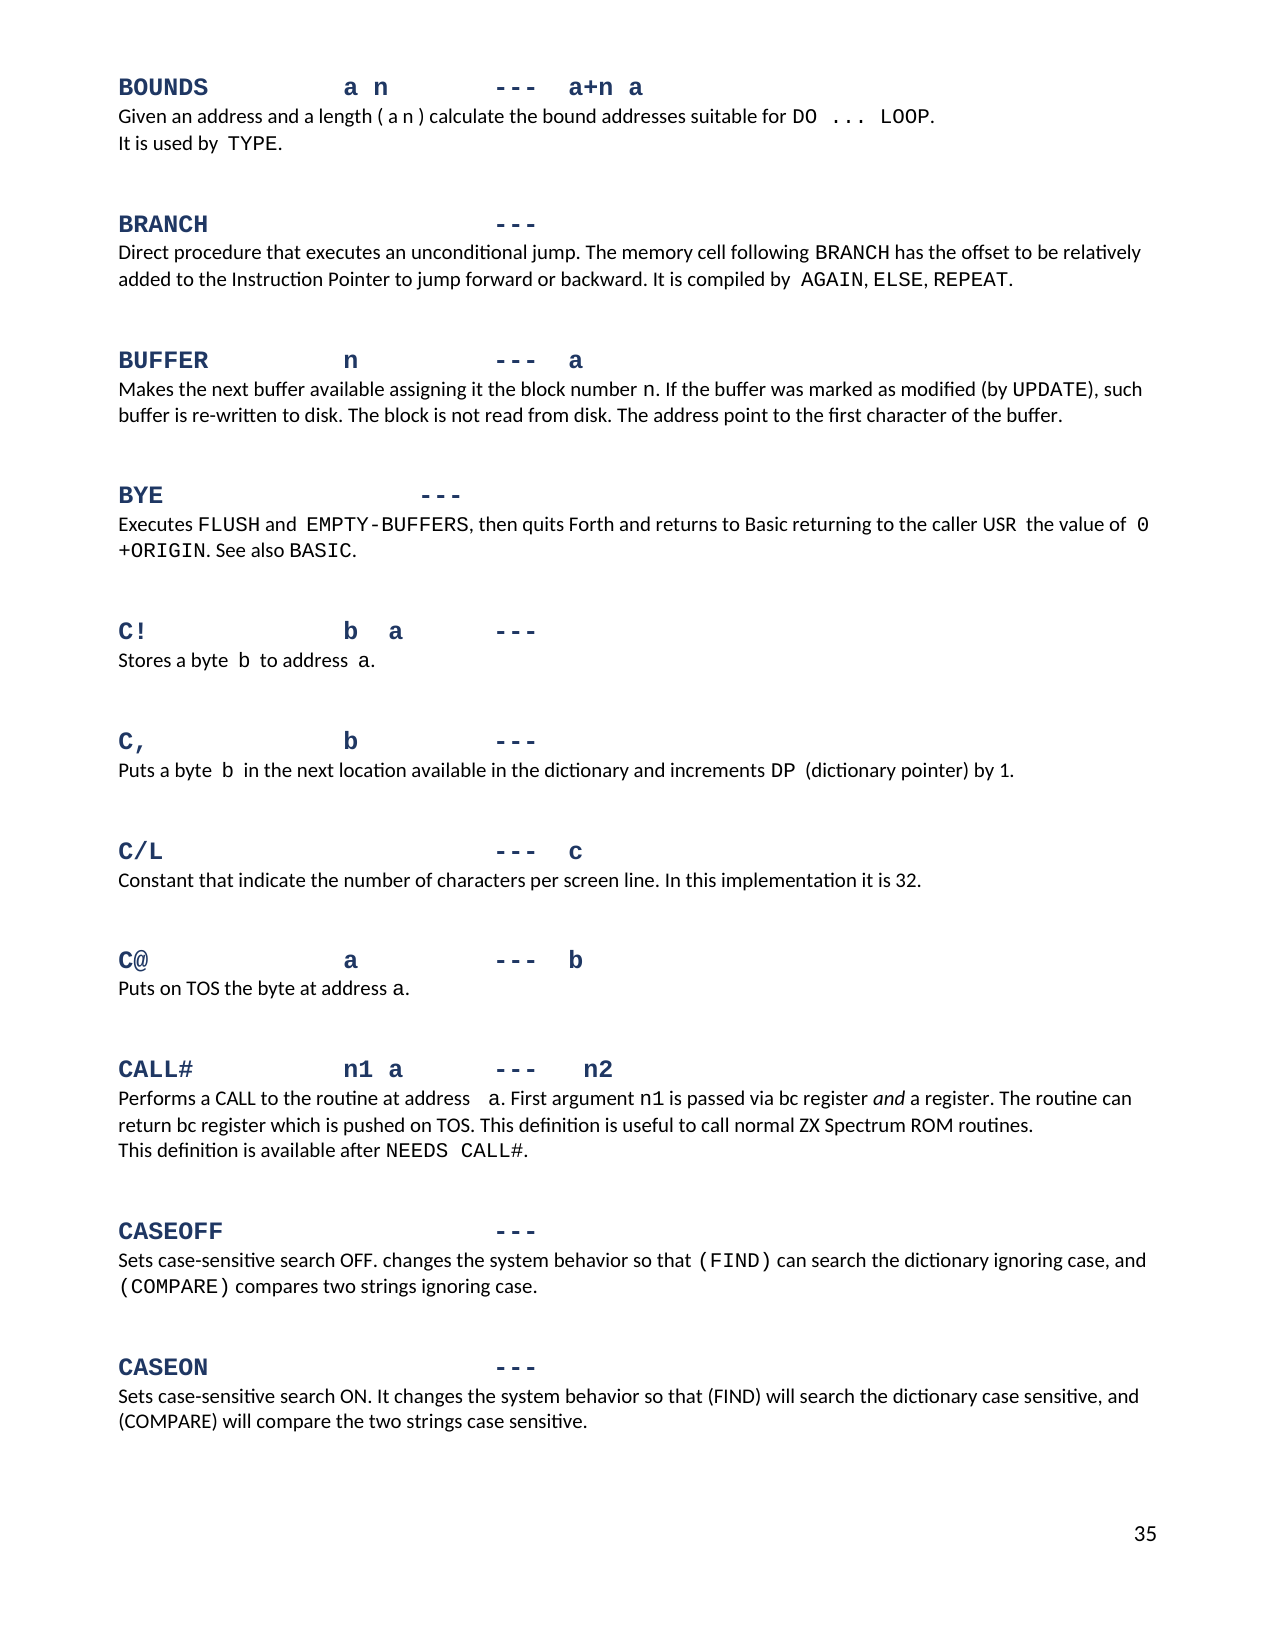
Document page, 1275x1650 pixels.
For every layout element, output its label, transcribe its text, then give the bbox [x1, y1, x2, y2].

subtitle CASEOFF --- [118, 1219, 1157, 1247]
text Constant that indicate the number of characters per screen line. In this implementation it is 32. [118, 867, 1157, 892]
text It is used by TYPE. [118, 130, 1157, 156]
text Makes the next buffer available assigning it the block number n. If the buffer was marked as modified (by UPDATE), such buffer is re-written to disk. The block is not read from disk. The address point to the first character of the buffer. [118, 376, 1157, 428]
text Executes FLUSH and EMPTY-BUFFERS, then quits Forth and returns to Basic returning to the caller USR the value of 0 +ORIGIN. See also BASIC. [118, 511, 1157, 564]
text Sets case-sensitive search OFF. changes the system behavior so that (FIND) can search the dictionary ignoring case, and (COMPARE) compares two strings ignoring case. [118, 1247, 1157, 1300]
subtitle BUFFER n --- a [118, 347, 1157, 376]
text Puts on TOS the byte at address a. [118, 976, 1157, 1002]
subtitle CASEON --- [118, 1355, 1157, 1383]
subtitle C! b a --- [118, 619, 1157, 647]
text Sets case-sensitive search ON. It changes the system behavior so that (FIND) will search the dictionary case sensitive, and (COMPARE) will compare the two strings case sensitive. [118, 1383, 1157, 1434]
subtitle CALL# n1 a --- n2 [118, 1057, 1157, 1085]
subtitle BYE --- [118, 483, 1157, 511]
text Performs a CALL to the routine at address a. First argument n1 is passed via bc register and a register. The routine can return bc register which is pushed on TOS. This definition is useful to call normal ZX Spectrum ROM routines. [118, 1085, 1157, 1137]
subtitle C@ a --- b [118, 947, 1157, 976]
text This definition is available after NEEDS CALL#. [118, 1137, 1157, 1164]
text Stores a byte b to address a. [118, 647, 1157, 674]
text Given an address and a length ( a n ) calculate the bound addresses suitable for DO ... LOOP. [118, 103, 1157, 130]
subtitle C/L --- c [118, 838, 1157, 867]
subtitle BRANCH --- [118, 211, 1157, 239]
text Puts a byte b in the next location available in the dictionary and increments DP (dictionary pointer) by 1. [118, 757, 1157, 783]
text Direct procedure that executes an unconditional jump. The memory cell following BRANCH has the offset to be relatively added to the Instruction Pointer to jump forward or backward. It is compiled by AGAIN, ELSE, REPEAT. [118, 239, 1157, 292]
subtitle BOUNDS a n --- a+n a [118, 75, 1157, 103]
subtitle C, b --- [118, 729, 1157, 757]
